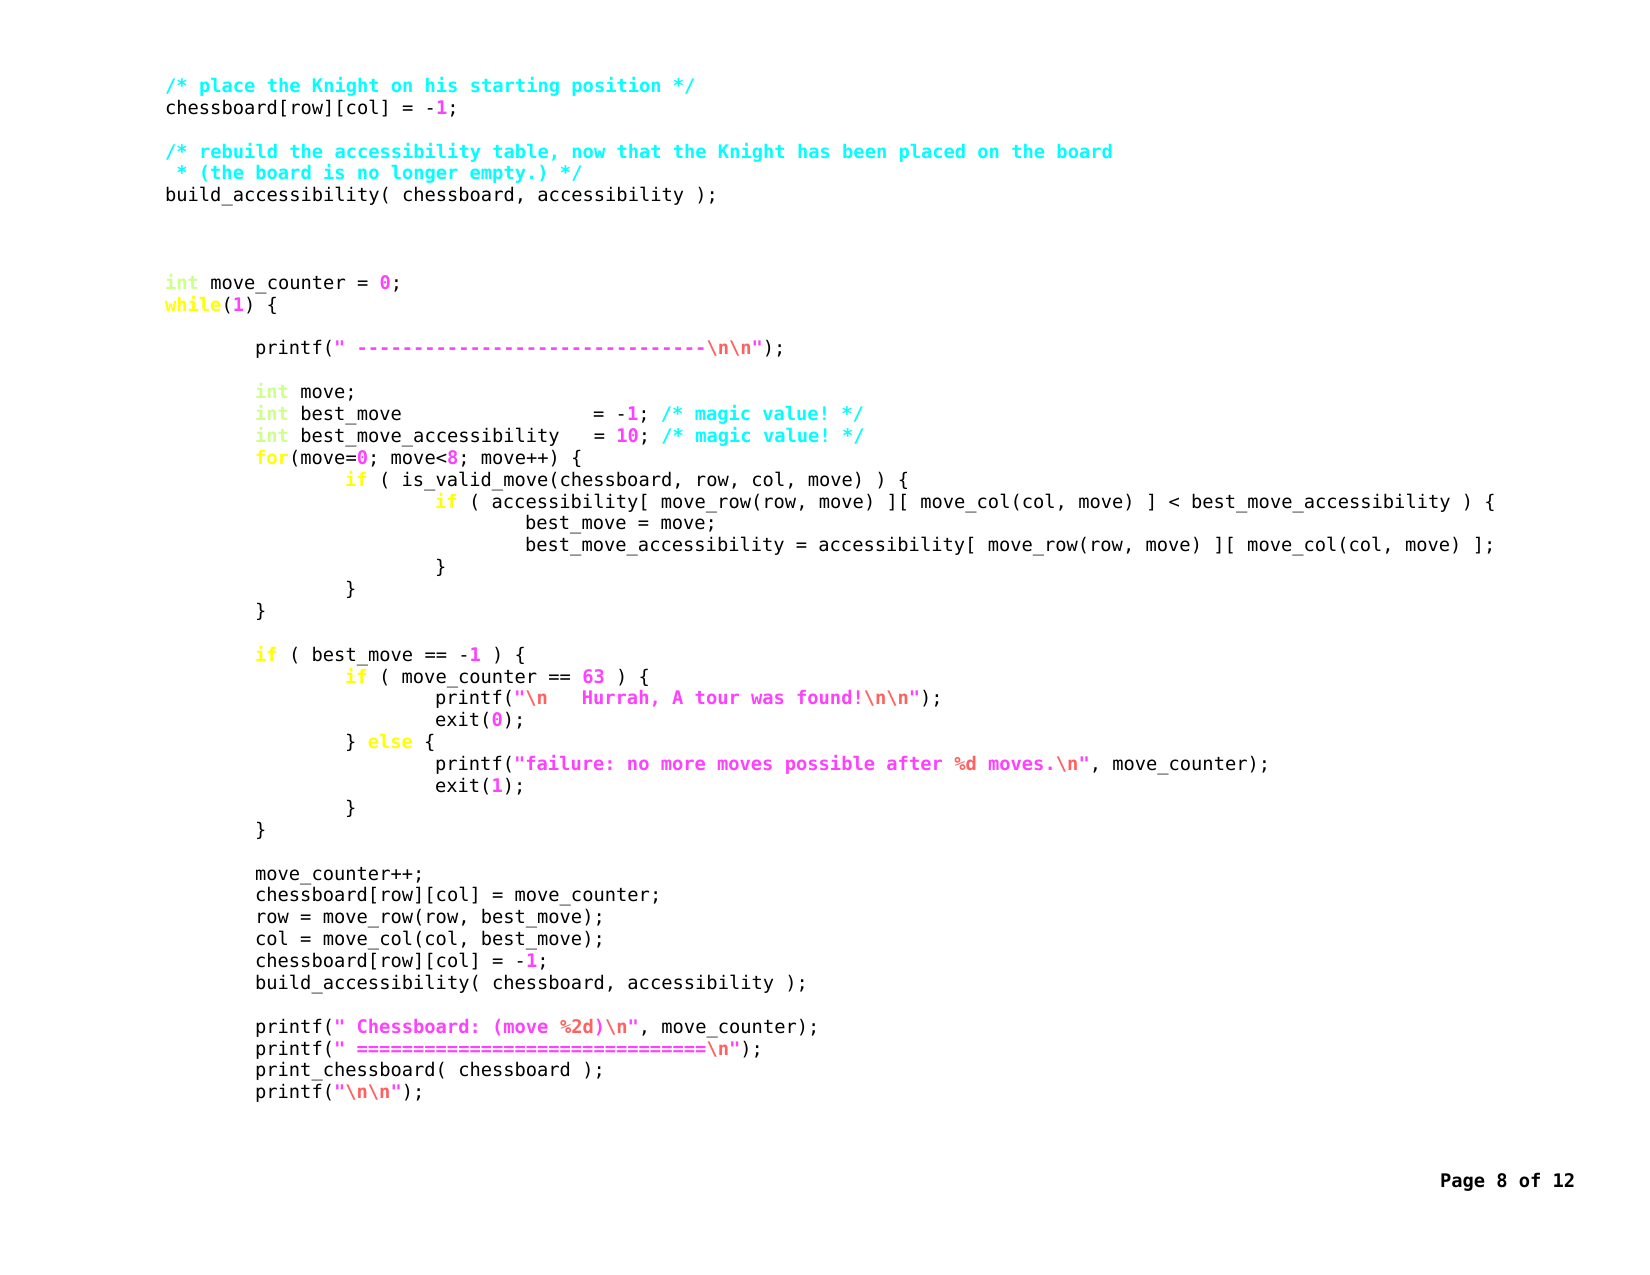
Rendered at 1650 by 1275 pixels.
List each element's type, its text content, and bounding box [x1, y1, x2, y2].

text /* place the Knight on his starting position */ chessboard[row][col] = -1; /* rebuild the accessibility table, now that the Knight has been placed on the board * (the board is no longer empty.) */ build_accessibility( chessboard, accessibility ); int move_counter = 0; while(1) { printf(" -------------------------------\n\n"); int move; int best_move = -1; /* magic value! */ int best_move_accessibility = 10; /* magic value! */ for(move=0; move<8; move++) { if ( is_valid_move(chessboard, row, col, move) ) { if ( accessibility[ move_row(row, move) ][ move_col(col, move) ] < best_move_accessibility ) { best_move = move; best_move_accessibility = accessibility[ move_row(row, move) ][ move_col(col, move) ]; } } } if ( best_move == -1 ) { if ( move_counter == 63 ) { printf("\n Hurrah, A tour was found!\n\n"); exit(0); } else { printf("failure: no more moves possible after %d moves.\n", move_counter); exit(1); } } move_counter++; chessboard[row][col] = move_counter; row = move_row(row, best_move); col = move_col(col, best_move); chessboard[row][col] = -1; build_accessibility( chessboard, accessibility ); printf(" Chessboard: (move %2d)\n", move_counter); printf(" ===============================\n"); print_chessboard( chessboard ); printf("\n\n"); [75, 75, 1575, 1125]
